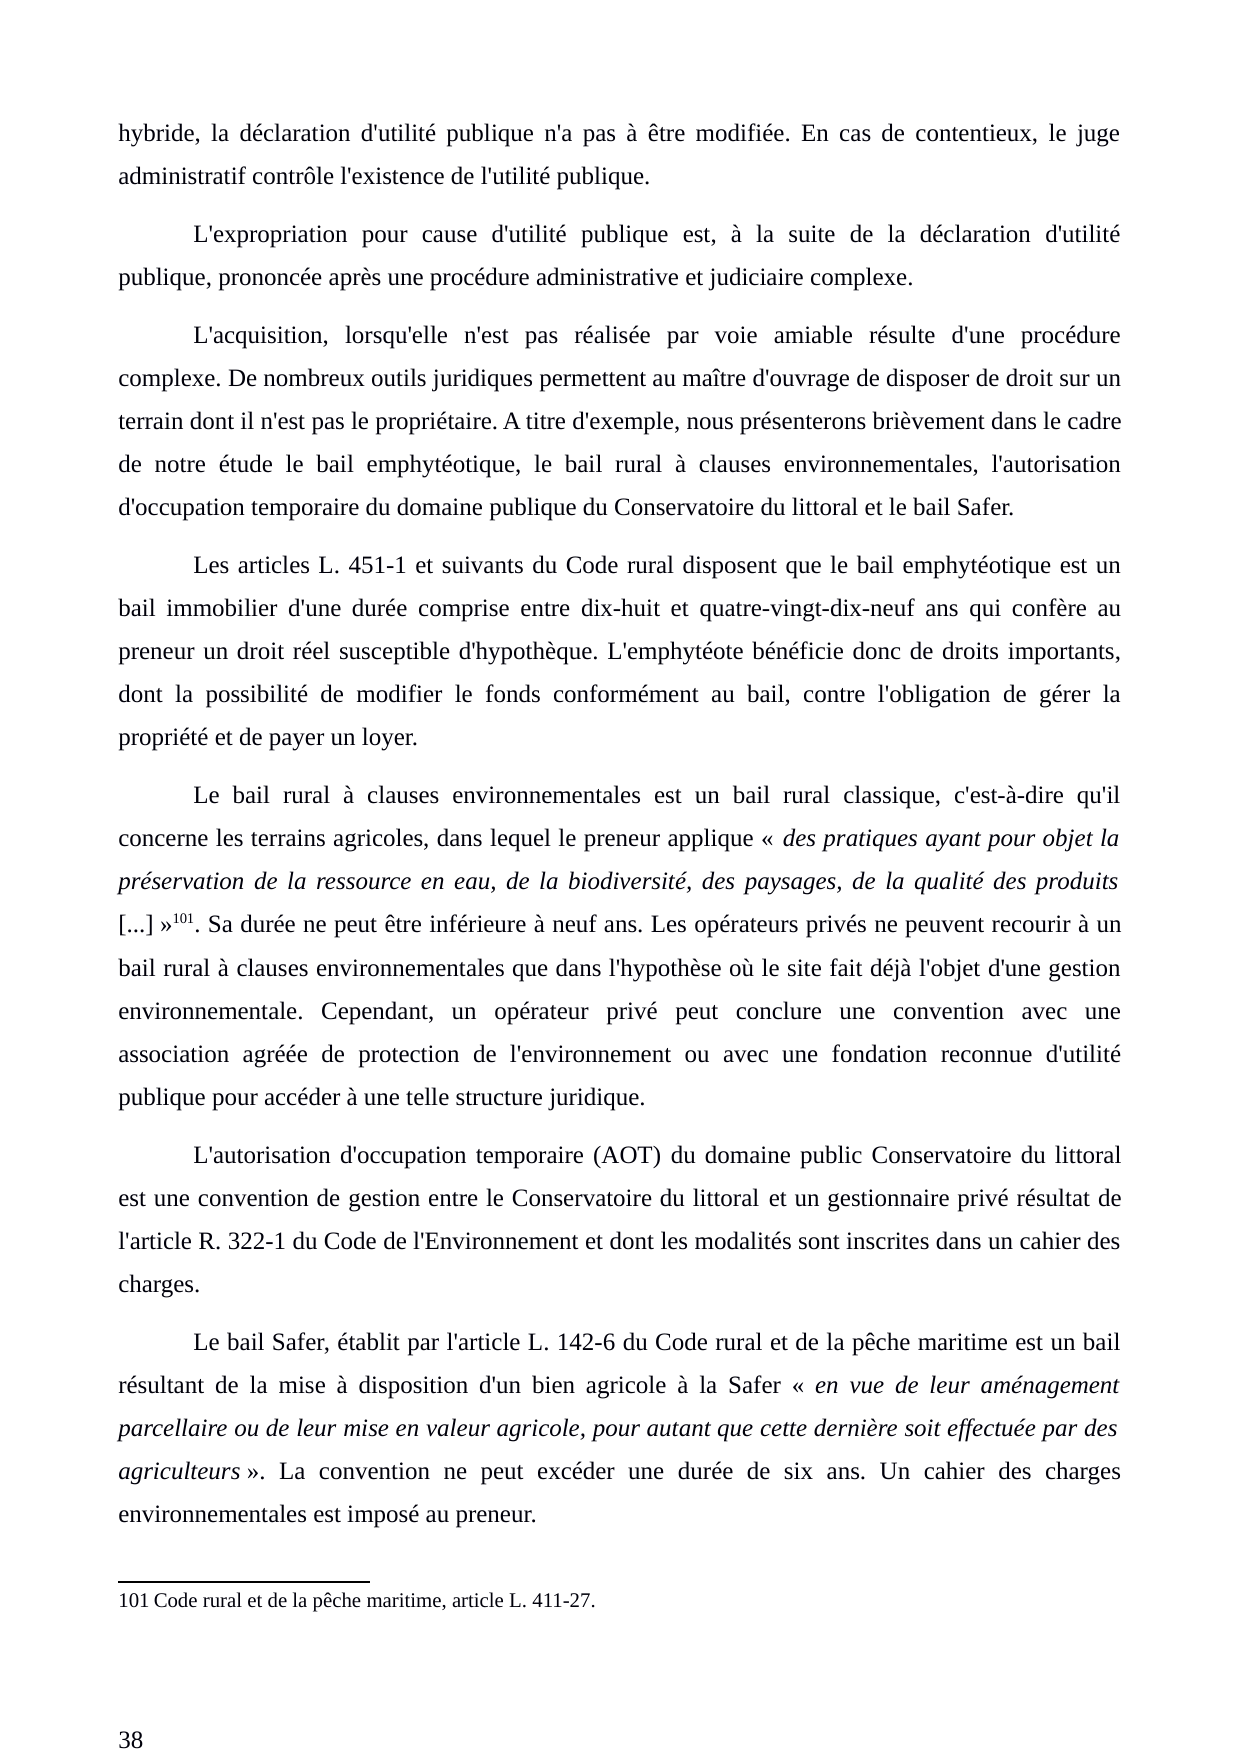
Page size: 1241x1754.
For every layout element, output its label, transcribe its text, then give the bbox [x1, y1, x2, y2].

text L'autorisation d'occupation temporaire (AOT) du domaine public Conservatoire du littoral est une convention de gestion entre le Conservatoire du littoral et un gestionnaire privé résultat de l'article R. 322-1 du Code de l'Environnement et dont les modalités sont inscrites dans un cahier des charges. [118, 1140, 1122, 1298]
text L'acquisition, lorsqu'elle n'est pas réalisée par voie amiable résulte d'une procédure complexe. De nombreux outils juridiques permettent au maître d'ouvrage de disposer de droit sur un terrain dont il n'est pas le propriétaire. A titre d'exemple, nous présenterons brièvement dans le cadre de notre étude le bail emphytéotique, le bail rural à clauses environnementales, l'autorisation d'occupation temporaire du domaine publique du Conservatoire du littoral et le bail Safer. [118, 320, 1122, 521]
text Le bail rural à clauses environnementales est un bail rural classique, c'est-à-dire qu'il concerne les terrains agricoles, dans lequel le preneur applique « des pratiques ayant pour objet la préservation de la ressource en eau, de la biodiversité, des paysages, de la qualité des produits [...] ». Sa durée ne peut être inférieure à neuf ans. Les opérateurs privés ne peuvent recourir à un bail rural à clauses environnementales que dans l'hypothèse où le site fait déjà l'objet d'une gestion environnementale. Cependant, un opérateur privé peut conclure une convention avec une association agréée de protection de l'environnement ou avec une fondation reconnue d'utilité publique pour accéder à une telle structure juridique. [118, 780, 1122, 1111]
text Les articles L. 451-1 et suivants du Code rural disposent que le bail emphytéotique est un bail immobilier d'une durée comprise entre dix-huit et quatre-vingt-dix-neuf ans qui confère au preneur un droit réel susceptible d'hypothèque. L'emphytéote bénéficie donc de droits importants, dont la possibilité de modifier le fonds conformément au bail, contre l'obligation de gérer la propriété et de payer un loyer. [118, 550, 1122, 751]
text Le bail Safer, établit par l'article L. 142-6 du Code rural et de la pêche maritime est un bail résultant de la mise à disposition d'un bien agricole à la Safer « en vue de leur aménagement parcellaire ou de leur mise en valeur agricole, pour autant que cette dernière soit effectuée par des agriculteurs ». La convention ne peut excéder une durée de six ans. Un cahier des charges environnementales est imposé au preneur. [118, 1327, 1122, 1528]
text Code rural et de la pêche maritime, article L. 411-27. [118, 1588, 1122, 1612]
text L'expropriation pour cause d'utilité publique est, à la suite de la déclaration d'utilité publique, prononcée après une procédure administrative et judiciaire complexe. [118, 219, 1122, 291]
text hybride, la déclaration d'utilité publique n'a pas à être modifiée. En cas de contentieux, le juge administratif contrôle l'existence de l'utilité publique. [118, 118, 1122, 190]
